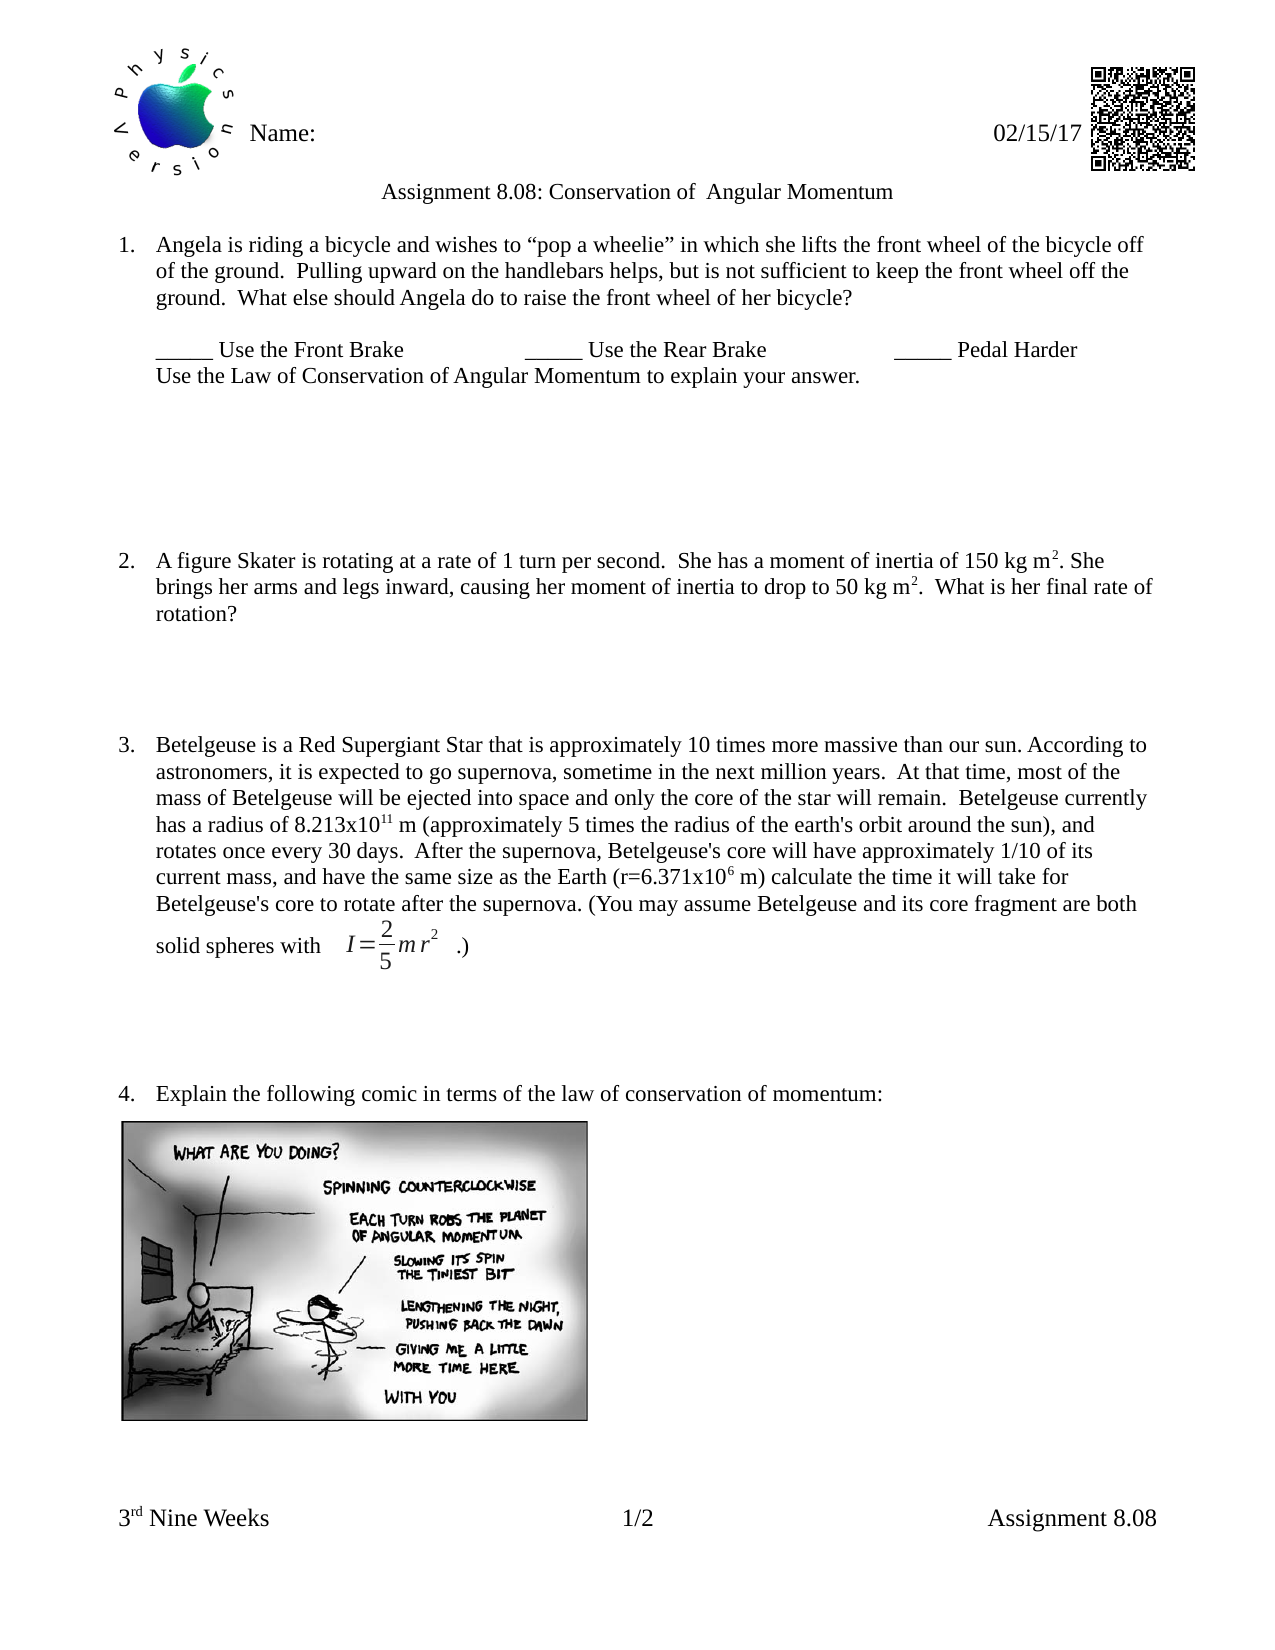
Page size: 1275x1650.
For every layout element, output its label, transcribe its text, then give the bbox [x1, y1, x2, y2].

text Assignment 8.08: Conservation of Angular Momentum [118, 176, 1157, 204]
list Explain the following comic in terms of the law of conservation of momentum: [118, 1080, 1157, 1107]
list Use the Law of Conservation of Angular Momentum to explain your answer. [118, 363, 1157, 389]
list Betelgeuse is a Red Supergiant Star that is approximately 10 times more massive than our sun. According to astronomers, it is expected to go supernova, sometime in the next million years. At that time, most of the mass of Betelgeuse will be ejected into space and only the core of the star will remain. Betelgeuse currently has a radius of 8.213x1011 m (approximately 5 times the radius of the earth's orbit around the sun), and rotates once every 30 days. After the supernova, Betelgeuse's core will have approximately 1/10 of its current mass, and have the same size as the Earth (r=6.371x106 m) calculate the time it will take for Betelgeuse's core to rotate after the supernova. (You may assume Betelgeuse and its core fragment are both solid spheres with .) [118, 732, 1157, 975]
list _____ Use the Front Brake _____ Use the Rear Brake _____ Pedal Harder [118, 336, 1157, 363]
picture [1082, 58, 1203, 179]
list Angela is riding a bicycle and wishes to “pop a wheelie” in which she lifts the front wheel of the bicycle off of the ground. Pulling upward on the handlebars helps, but is not sufficient to keep the front wheel off the ground. What else should Angela do to raise the front wheel of her bicycle? [118, 231, 1157, 310]
list A figure Skater is rotating at a rate of 1 turn per second. She has a moment of inertia of 150 kg m2. She brings her arms and legs inward, causing her moment of inertia to drop to 50 kg m2. What is her final rate of rotation? [118, 547, 1157, 626]
picture [113, 48, 234, 176]
picture [121, 1121, 588, 1421]
